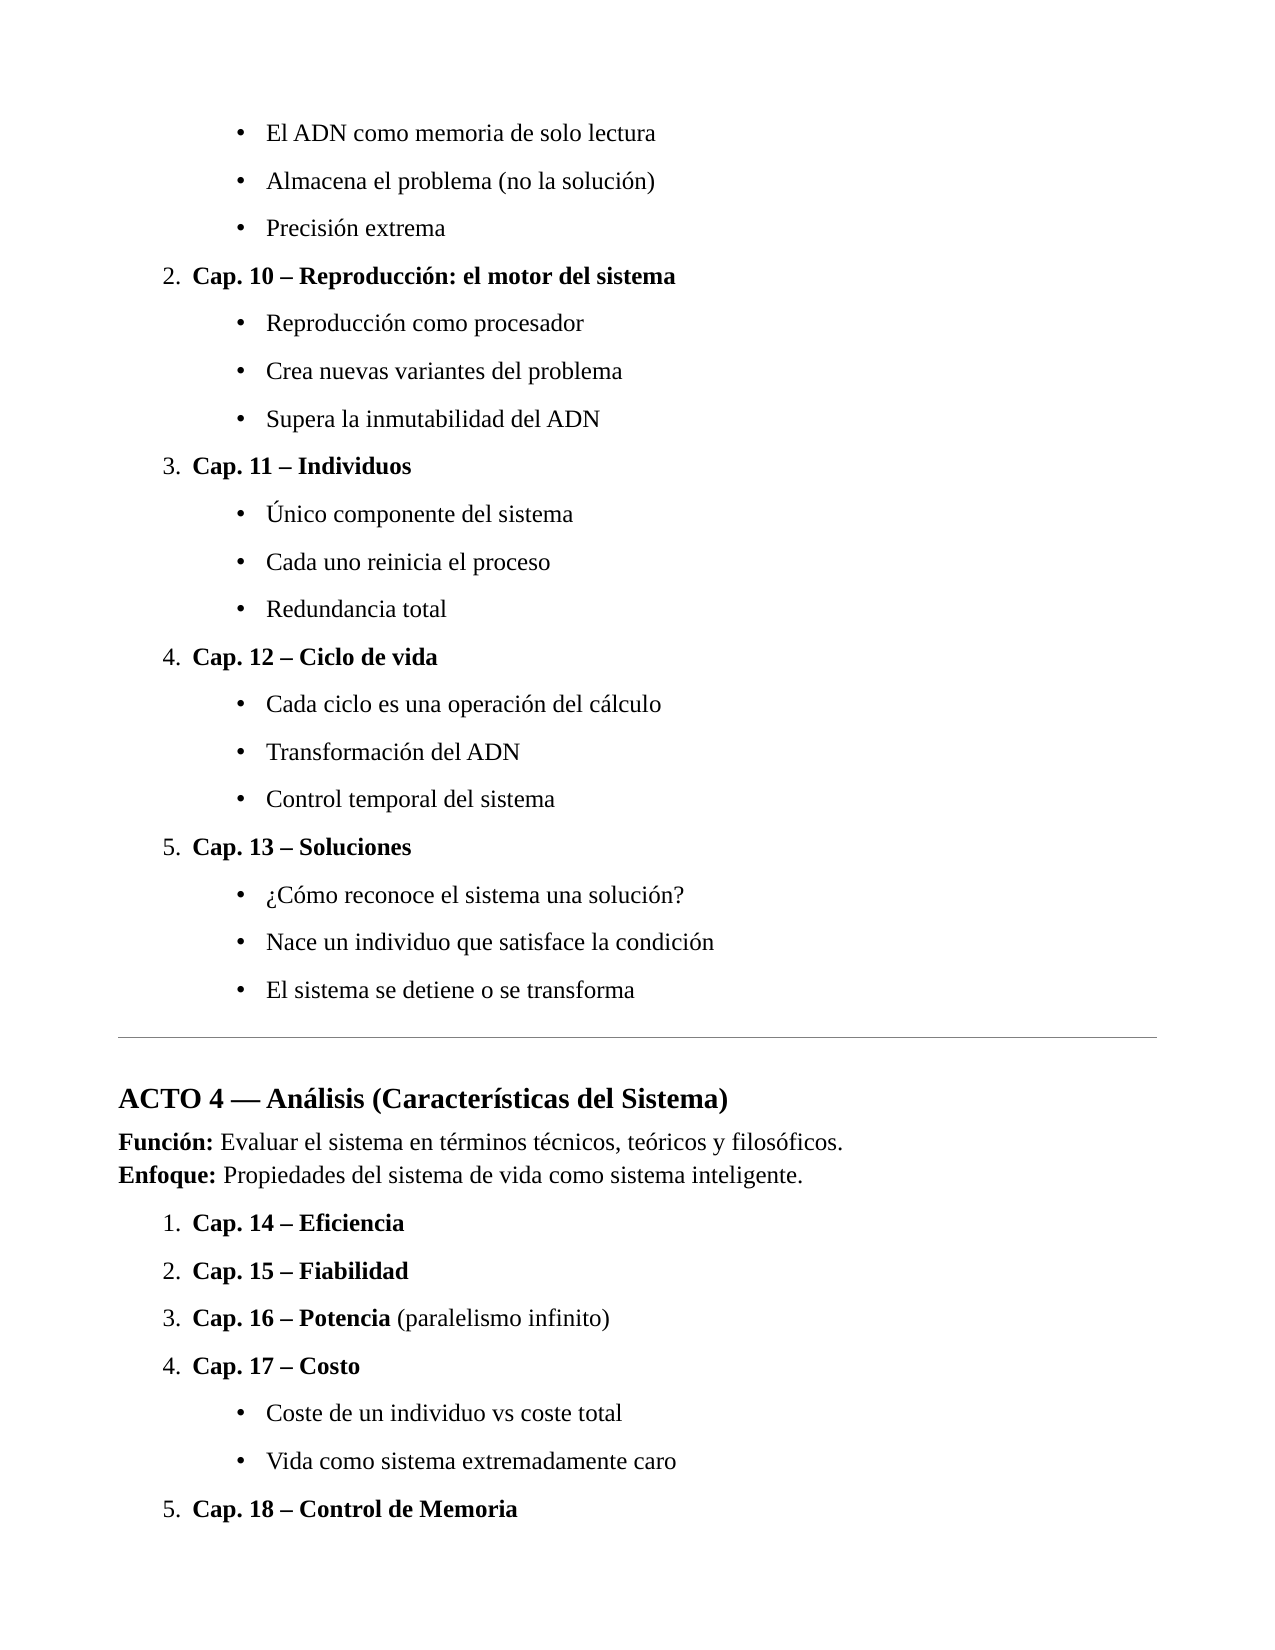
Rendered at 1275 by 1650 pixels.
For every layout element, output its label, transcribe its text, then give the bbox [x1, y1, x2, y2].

list Cap. 18 – Control de Memoria [162, 1494, 1157, 1522]
list Crea nuevas variantes del problema [236, 356, 1157, 385]
list El sistema se detiene o se transforma [236, 975, 1157, 1004]
list Control temporal del sistema [236, 784, 1157, 813]
list ¿Cómo reconoce el sistema una solución? [236, 880, 1157, 908]
list Supera la inmutabilidad del ADN [236, 404, 1157, 432]
list Coste de un individuo vs coste total [236, 1398, 1157, 1427]
list Cada ciclo es una operación del cálculo [236, 689, 1157, 718]
list Cap. 13 – Soluciones [162, 832, 1157, 861]
list Cap. 17 – Costo [162, 1351, 1157, 1380]
list Transformación del ADN [236, 737, 1157, 766]
subtitle ACTO 4 — Análisis (Características del Sistema) [118, 1081, 1157, 1115]
list Cap. 14 – Eficiencia [162, 1208, 1157, 1237]
list Cap. 16 – Potencia (paralelismo infinito) [162, 1303, 1157, 1332]
list Nace un individuo que satisface la condición [236, 927, 1157, 956]
list Vida como sistema extremadamente caro [236, 1446, 1157, 1475]
list Cap. 11 – Individuos [162, 451, 1157, 480]
list Cada uno reinicia el proceso [236, 547, 1157, 575]
list Reproducción como procesador [236, 308, 1157, 337]
list Cap. 15 – Fiabilidad [162, 1256, 1157, 1284]
list El ADN como memoria de solo lectura [236, 118, 1157, 147]
list Único componente del sistema [236, 499, 1157, 528]
list Redundancia total [236, 594, 1157, 623]
list Almacena el problema (no la solución) [236, 166, 1157, 194]
list Precisión extrema [236, 213, 1157, 242]
list Cap. 12 – Ciclo de vida [162, 642, 1157, 671]
text Función: Evaluar el sistema en términos técnicos, teóricos y filosóficos. Enfoque: Propiedades del sistema de vida como sistema inteligente. [118, 1127, 1157, 1189]
list Cap. 10 – Reproducción: el motor del sistema [162, 261, 1157, 290]
